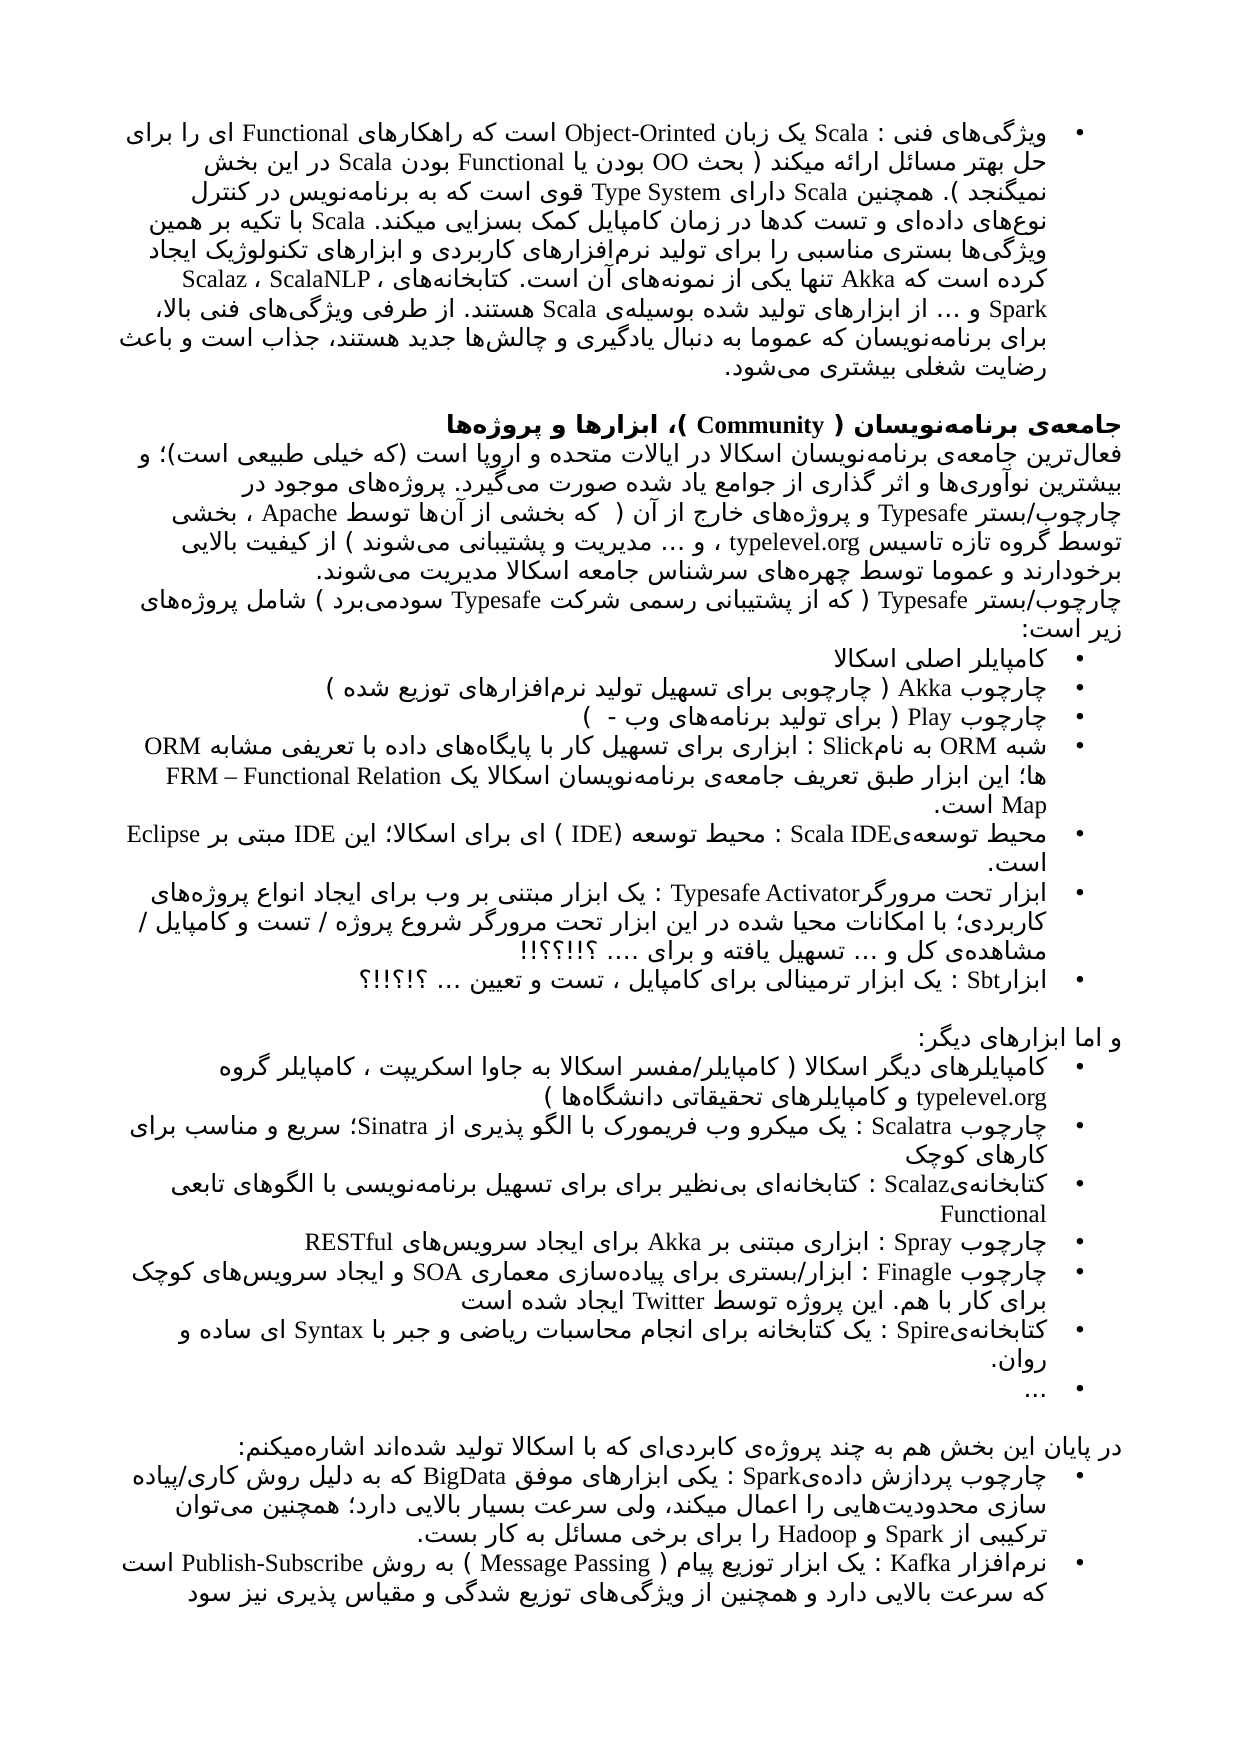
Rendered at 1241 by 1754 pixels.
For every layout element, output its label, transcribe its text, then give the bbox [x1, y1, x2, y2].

text و اما ابزار‌های دیگر: [118, 1023, 1122, 1052]
list کامپایلر‌‌های دیگر اسکالا ( کامپایلر‌/مفسر اسکالا به جاوا اسکریپت ، کامپایلر گروه typelevel.org و کامپایلر‌های تحقیقاتی دانشگاه‌ها ) [118, 1052, 1084, 1111]
list شبه ORM به نامSlick : ابزاری برای تسهیل کار با پایگاه‌های داده با تعریفی مشابه ORM ها؛ این ابزار طبق تعریف جامعه‌ی برنامه‌نویسان اسکالا یک FRM – Functional Relation Map است. [118, 731, 1084, 819]
list ابزارSbt : یک ابزار ترمینالی برای کامپایل ، تست و تعیین … ؟!؟!!؟ [118, 965, 1084, 994]
list چارچوب پردازش داده‌یSpark : یکی ابزار‌های موفق BigData که به دلیل روش کاری/پیاده سازی محدودیت‌هایی را اعمال میکند، ولی سرعت بسیار بالایی دارد؛ همچنین می‌توان ترکیبی از Spark و Hadoop را برای برخی مسائل به کار بست. [118, 1461, 1084, 1548]
list ... [118, 1374, 1084, 1403]
text فعال‌ترین جامعه‌ی برنامه‌نویسان اسکالا در ایالات متحده و اروپا است (که خیلی طبیعی است)؛ و بیشترین نوآوری‌ها و اثر گذاری از جوامع یاد شده صورت می‌گیرد. پروژه‌های موجود در چارچوب/بستر Typesafe و پروژه‌های خارج از آن ( که بخشی از آن‌ها توسط Apache ، بخشی توسط گروه تازه تاسیس typelevel.org ، و … مدیریت و پشتیبانی می‌شوند ) از کیفیت بالایی برخودارند و عموما توسط چهره‌های سرشناس جامعه اسکالا مدیریت می‌شوند. [118, 439, 1122, 585]
list کتابخانه‌یSpire : یک کتابخانه برای انجام محاسبات ریاضی و جبر با Syntax ای ساده و روان. [118, 1315, 1084, 1374]
text در پایان این بخش هم به چند پروژه‌ی کابردی‌ای که با اسکالا تولید شده‌اند اشاره‌میکنم: [118, 1432, 1122, 1461]
list نرم‌افزار Kafka : یک ابزار توزیع پیام ( Message Passing ) به روش Publish-Subscribe است که سرعت بالایی دارد و همچنین از ویژگی‌های توزیع شدگی و مقیاس پذیری نیز سود میبرد. [118, 1548, 1084, 1607]
list ویژگی‌های فنی : Scala یک زبان Object-Orinted است که راهکارهای Functional ای را برای حل بهتر مسائل ارائه میکند ( بحث OO بودن یا Functional بودن Scala در این بخش نمیگنجد ). همچنین Scala دارای Type System قوی است که به برنامه‌نویس در کنترل نوع‌های داده‌ای و تست کد‌ها در زمان کامپایل کمک بسزایی میکند. Scala با تکیه بر همین ویژگی‌ها بستری مناسبی را برای تولید نرم‌افزارهای کاربردی و ابزار‌های تکنولوژیک ایجاد کرده است که Akka تنها یکی از نمونه‌های آن است. کتابخانه‌های Scalaz ، ScalaNLP ، Spark و … از ابزار‌های تولید شده بوسیله‌ی Scala هستند. از طرفی ویژگی‌های فنی بالا، برای برنامه‌نویسان که عموما به دنبال یادگیری و چالش‌ها جدید هستند، جذاب است و باعث رضایت شغلی بیشتری می‌شود. [118, 118, 1084, 381]
list کامپایلر اصلی اسکالا [118, 644, 1084, 673]
list چارچوب Play ( برای تولید برنامه‌های وب - ) [118, 702, 1084, 731]
list چارچوب Scalatra : یک میکرو وب فریمورک با الگو پذیری از Sinatra؛ سریع و مناسب برای کار‌های کوچک [118, 1111, 1084, 1169]
list محیط توسعه‌یScala IDE : محیط توسعه (IDE ) ای برای اسکالا؛ این IDE مبتی بر Eclipse است. [118, 819, 1084, 878]
list چارچوب Akka ( چارچوبی برای تسهیل تولید نرم‌افزارهای توزیع شده ) [118, 673, 1084, 702]
list ابزار تحت مرورگرTypesafe Activator : یک ابزار مبتنی بر وب برای ایجاد انواع پرو‌‌ژه‌های کاربردی؛ با امکانات محیا شده در این ابزار تحت مرورگر شروع پروژه / تست و کامپایل / مشاهده‌ی کل و … تسهیل یافته و برای …. ؟!!؟؟!! [118, 878, 1084, 965]
list چارچوب Spray : ابزاری مبتنی بر Akka برای ایجاد سرویس‌های RESTful [118, 1227, 1084, 1257]
text جامعه‌ی برنامه‌نویسان ( Community )، ابزار‌ها و پروژه‌ها [118, 410, 1122, 439]
text چارچوب/بستر Typesafe ( که از پشتیبانی رسمی شرکت Typesafe سود‌می‌برد ) شامل پروژه‌های زیر است: [118, 585, 1122, 644]
list چارچوب Finagle : ابزار/بستری برای پیاده‌سازی معماری SOA و ایجاد سرویس‌های کوچک برای کار با هم. این پروژه توسط Twitter ایجاد شده است [118, 1257, 1084, 1315]
list کتابخانه‌یScalaz : کتابخانه‌ای بی‌نظیر برای برای تسهیل برنامه‌نویسی با الگو‌های تابعی Functional [118, 1169, 1084, 1227]
